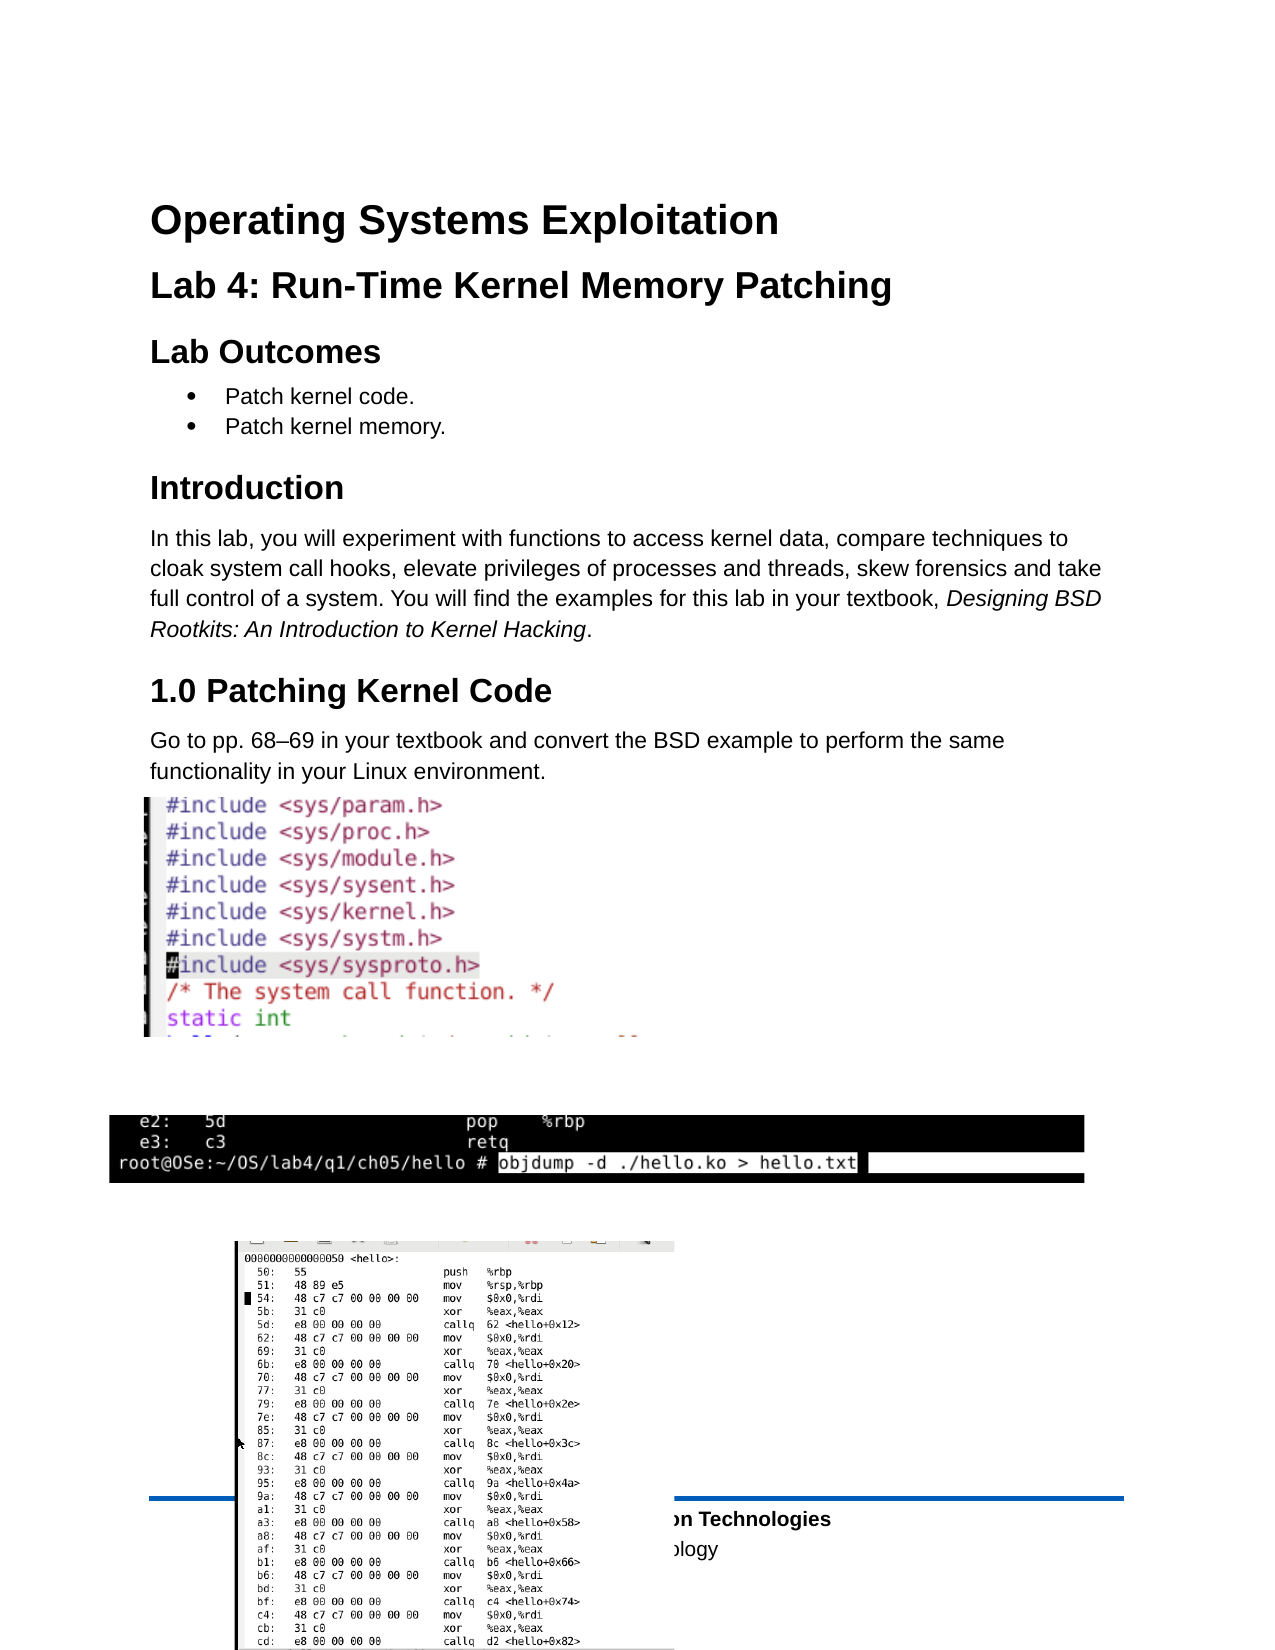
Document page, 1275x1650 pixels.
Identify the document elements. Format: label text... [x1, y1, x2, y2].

list Patch kernel code. [187, 383, 1125, 409]
list Patch kernel memory. [187, 413, 1125, 439]
picture [234, 1241, 675, 1650]
subtitle Lab Outcomes [150, 332, 1125, 370]
title Lab 4: Run-Time Kernel Memory Patching [150, 264, 1125, 307]
subtitle 1.0 Patching Kernel Code [150, 671, 1125, 709]
text Operating Systems Exploitation [150, 195, 1125, 243]
picture [143, 797, 685, 1037]
text Go to pp. 68–69 in your textbook and convert the BSD example to perform the same functionality in your Linux environment. [150, 727, 1125, 784]
text In this lab, you will experiment with functions to access kernel data, compare techniques to cloak system call hooks, elevate privileges of processes and threads, skew forensics and take full control of a system. You will find the examples for this lab in your textbook, Designing BSD Rootkits: An Introduction to Kernel Hacking. [150, 525, 1125, 642]
subtitle Introduction [150, 468, 1125, 507]
picture [109, 1115, 1085, 1183]
